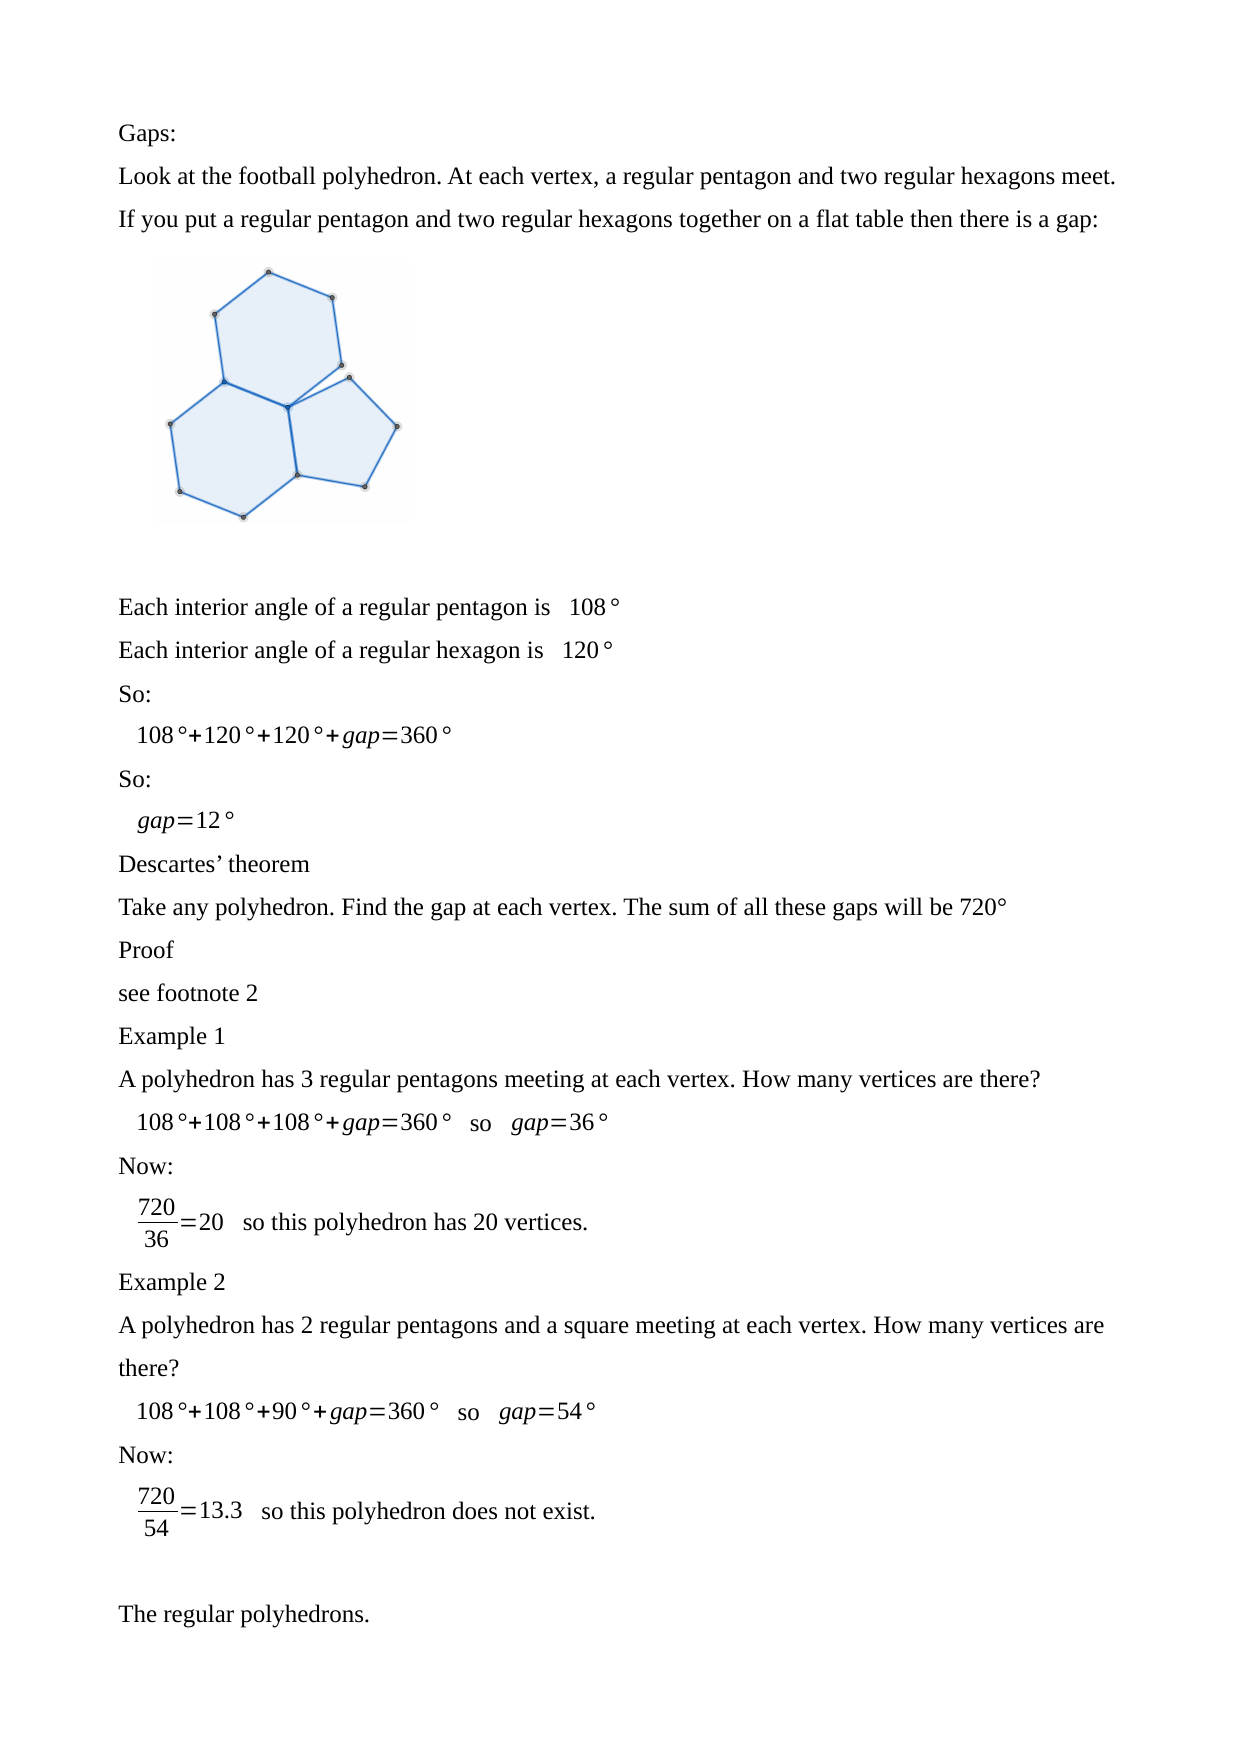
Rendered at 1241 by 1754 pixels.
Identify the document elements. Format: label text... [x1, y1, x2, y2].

text So: [118, 764, 1122, 793]
text Example 1 [118, 1021, 1122, 1050]
text so this polyhedron has 20 vertices. [118, 1194, 1122, 1253]
text Proof [118, 935, 1122, 964]
text Now: [118, 1151, 1122, 1179]
text so this polyhedron does not exist. [118, 1483, 1122, 1542]
text Each interior angle of a regular pentagon is [118, 592, 1122, 621]
text Take any polyhedron. Find the gap at each vertex. The sum of all these gaps will be 720° [118, 892, 1122, 921]
text If you put a regular pentagon and two regular hexagons together on a flat table then there is a gap: [118, 204, 1122, 233]
text Descartes’ theorem [118, 849, 1122, 878]
text So: [118, 679, 1122, 707]
text so [118, 1108, 1122, 1136]
text Example 2 [118, 1267, 1122, 1296]
text Look at the football polyhedron. At each vertex, a regular pentagon and two regular hexagons meet. [118, 161, 1122, 190]
text Each interior angle of a regular hexagon is [118, 636, 1122, 664]
text Gaps: [118, 118, 1122, 147]
picture [153, 259, 411, 524]
text A polyhedron has 3 regular pentagons meeting at each vertex. How many vertices are there? [118, 1064, 1122, 1093]
text so [118, 1397, 1122, 1425]
text The regular polyhedrons. [118, 1599, 1122, 1628]
text see footnote 2 [118, 978, 1122, 1007]
text Now: [118, 1440, 1122, 1468]
text A polyhedron has 2 regular pentagons and a square meeting at each vertex. How many vertices are there? [118, 1310, 1122, 1382]
